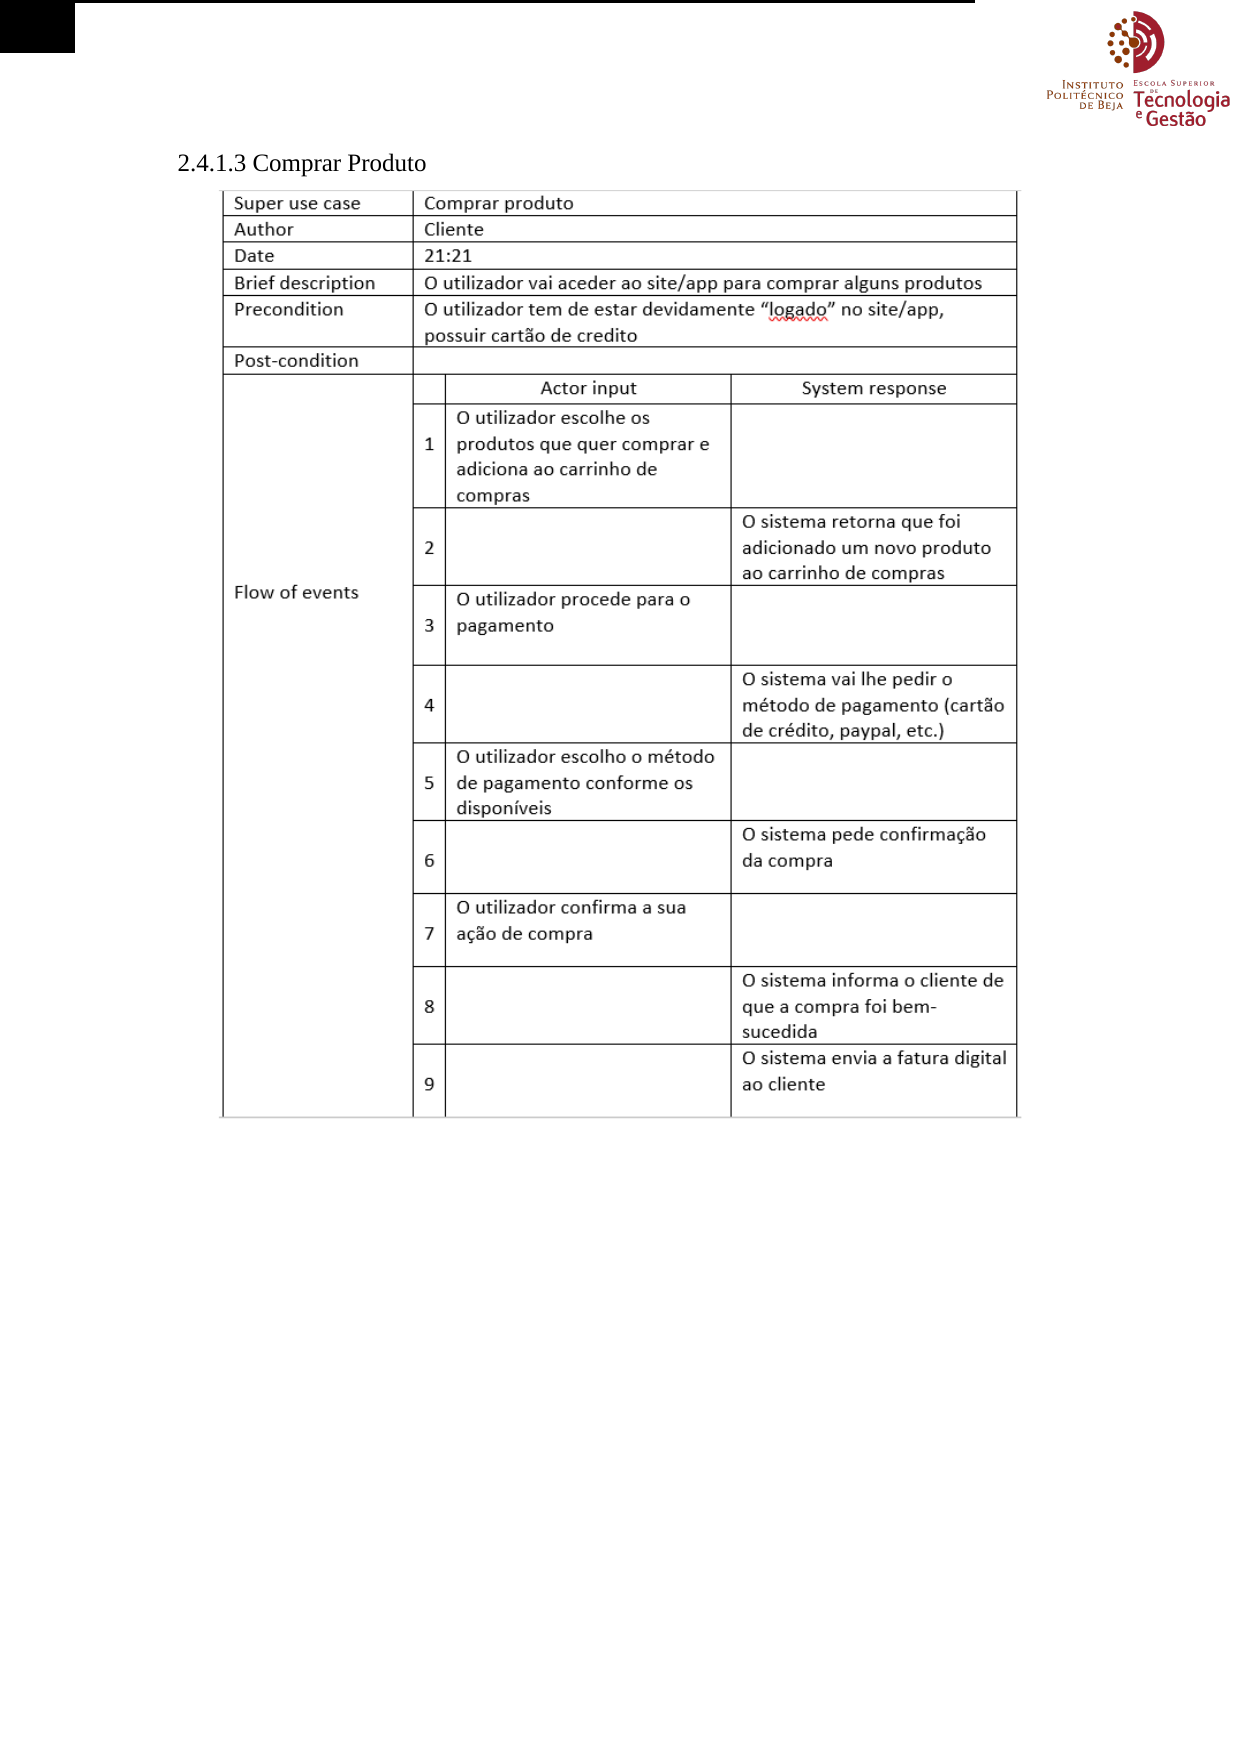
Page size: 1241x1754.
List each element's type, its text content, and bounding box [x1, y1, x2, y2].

subtitle 2.4.1.3 Comprar Produto [177, 148, 1063, 176]
